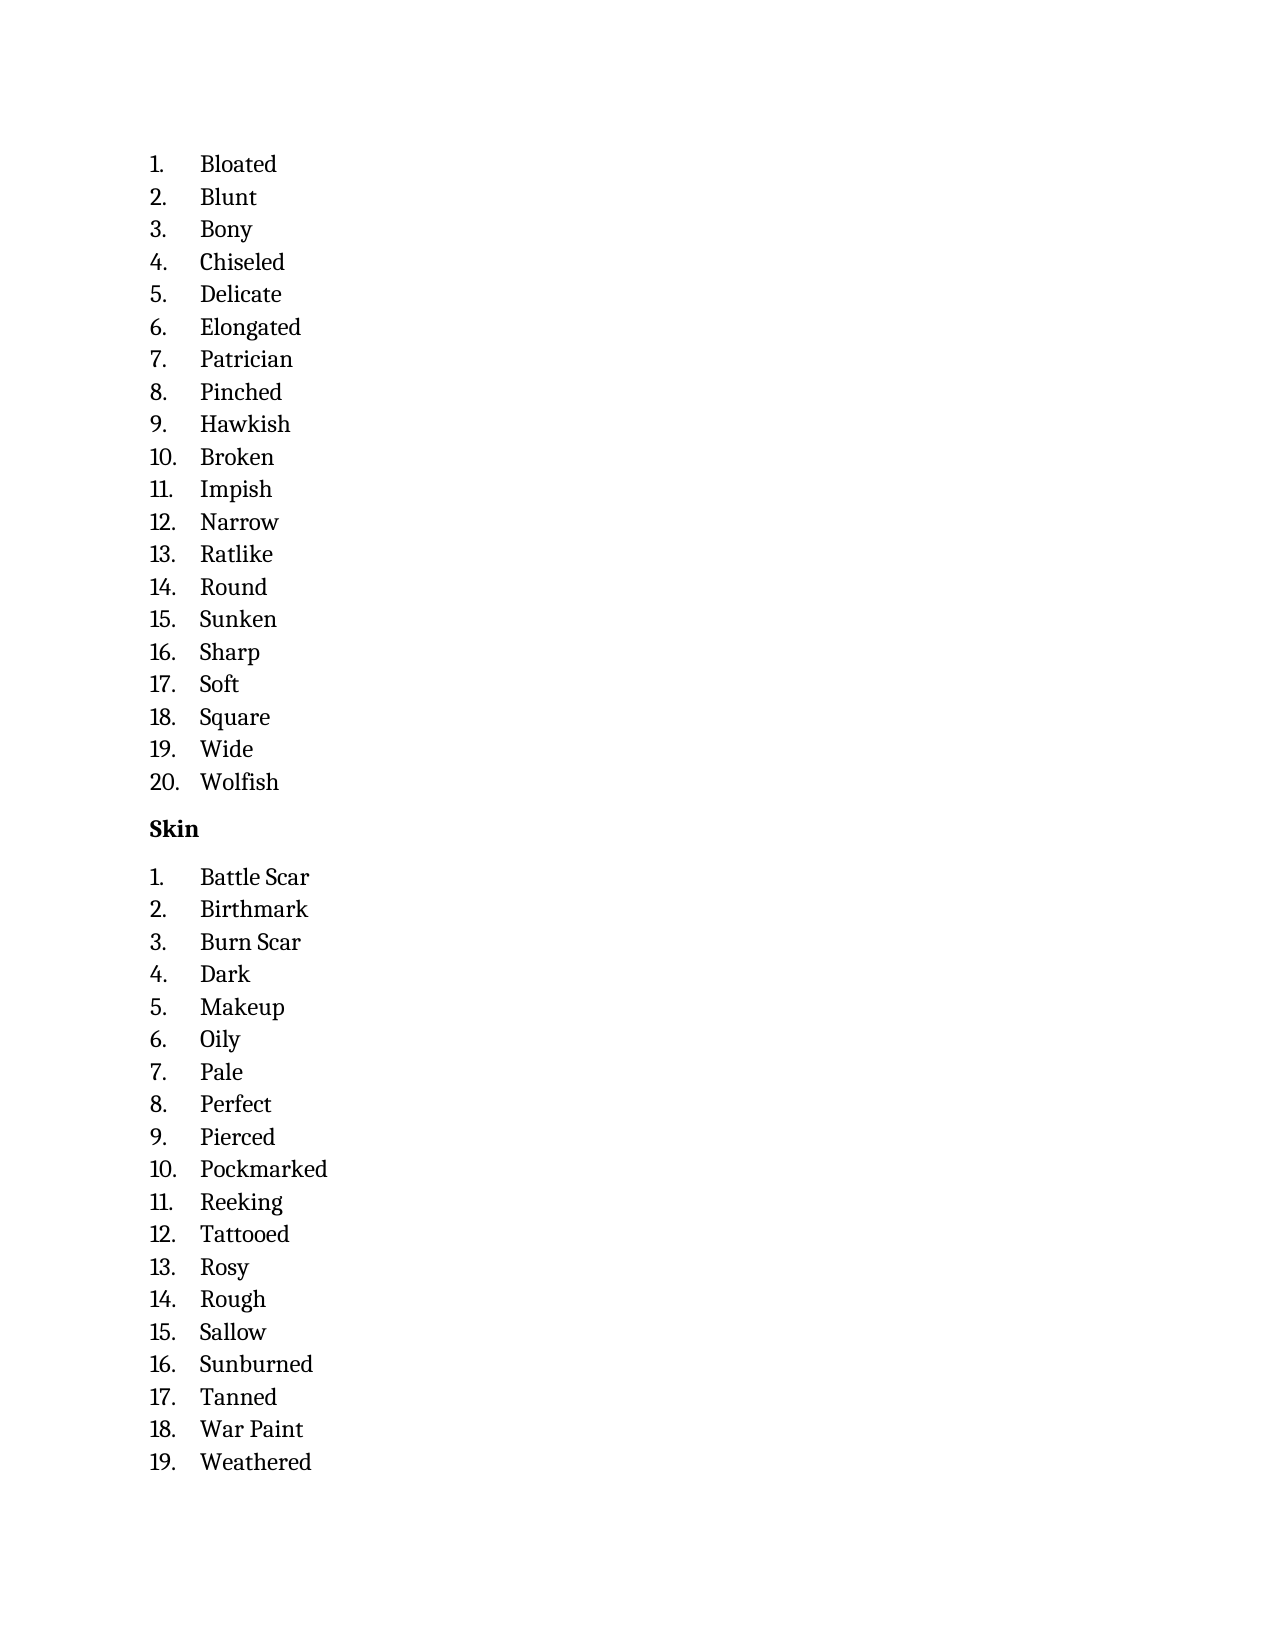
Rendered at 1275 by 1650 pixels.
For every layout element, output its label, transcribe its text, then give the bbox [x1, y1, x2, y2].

list Pinched [150, 377, 1125, 406]
list Sharp [150, 637, 1125, 666]
list Perfect [150, 1090, 1125, 1119]
list Chiseled [150, 247, 1125, 276]
list Tanned [150, 1382, 1125, 1411]
list Square [150, 702, 1125, 731]
list Wolfish [150, 767, 1125, 796]
list Sunburned [150, 1350, 1125, 1379]
list Sunken [150, 605, 1125, 634]
list Bony [150, 215, 1125, 244]
list Impish [150, 475, 1125, 504]
list Soft [150, 670, 1125, 699]
list Patrician [150, 345, 1125, 374]
list Narrow [150, 507, 1125, 536]
list Round [150, 572, 1125, 601]
list Battle Scar [150, 862, 1125, 891]
list Oily [150, 1025, 1125, 1054]
list Sallow [150, 1317, 1125, 1346]
list Burn Scar [150, 927, 1125, 956]
list Ratlike [150, 540, 1125, 569]
list Weathered [150, 1447, 1125, 1476]
list War Paint [150, 1415, 1125, 1444]
list Blunt [150, 182, 1125, 211]
list Dark [150, 960, 1125, 989]
list Pockmarked [150, 1155, 1125, 1184]
list Reeking [150, 1187, 1125, 1216]
list Pale [150, 1057, 1125, 1086]
list Tattooed [150, 1220, 1125, 1249]
list Rosy [150, 1252, 1125, 1281]
list Elongated [150, 312, 1125, 341]
list Rough [150, 1285, 1125, 1314]
list Pierced [150, 1122, 1125, 1151]
list Hawkish [150, 410, 1125, 439]
list Birthmark [150, 895, 1125, 924]
text Skin [150, 815, 1125, 844]
list Makeup [150, 992, 1125, 1021]
list Broken [150, 442, 1125, 471]
list Wide [150, 735, 1125, 764]
list Bloated [150, 150, 1125, 179]
list Delicate [150, 280, 1125, 309]
